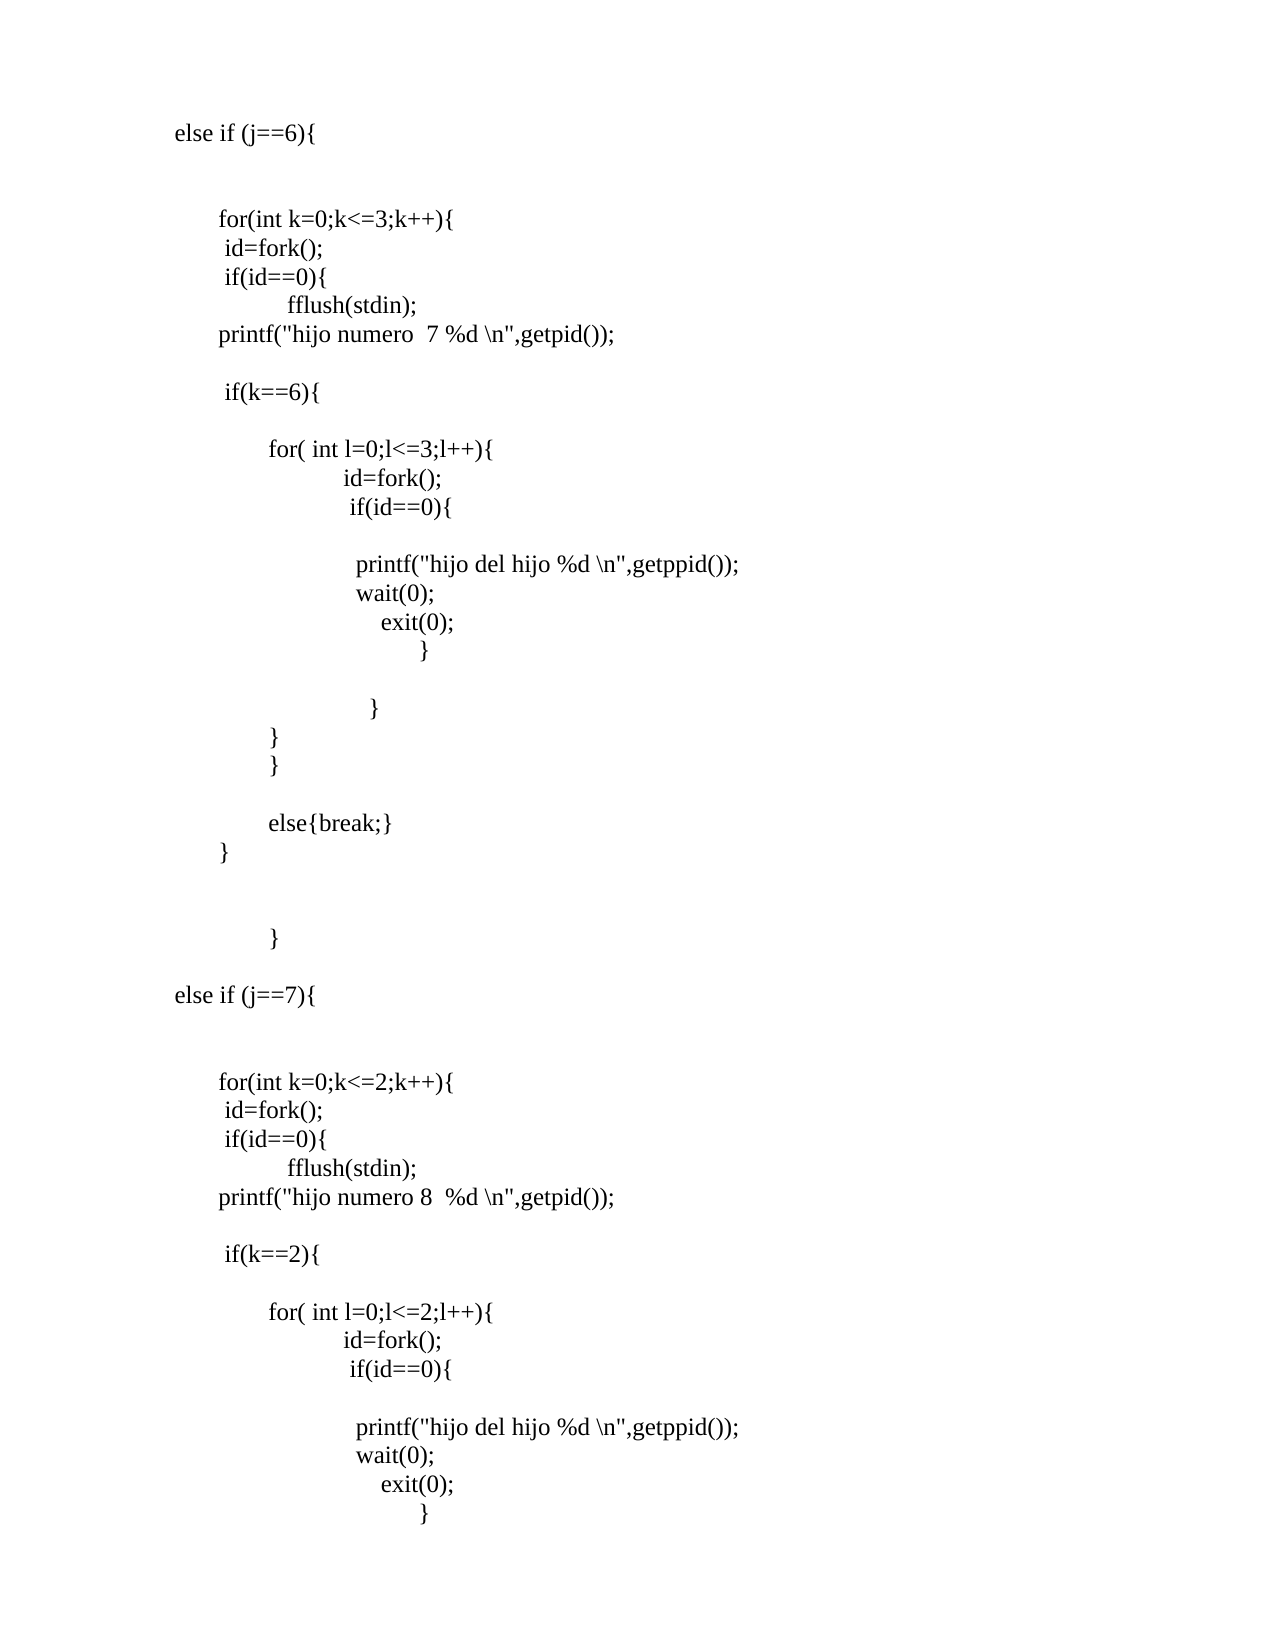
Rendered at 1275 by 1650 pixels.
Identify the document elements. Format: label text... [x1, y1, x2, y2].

text exit(0); [118, 1469, 1157, 1498]
text else if (j==7){ [118, 981, 1157, 1009]
text if(id==0){ [118, 492, 1157, 521]
text fflush(stdin); [118, 1153, 1157, 1182]
text if(k==6){ [118, 377, 1157, 406]
text } [118, 1498, 1157, 1527]
text for( int l=0;l<=3;l++){ [118, 434, 1157, 463]
text } [118, 722, 1157, 751]
text else if (j==6){ [118, 118, 1157, 147]
text for(int k=0;k<=3;k++){ [118, 204, 1157, 233]
text if(id==0){ [118, 1124, 1157, 1153]
text id=fork(); [118, 1326, 1157, 1354]
text printf("hijo numero 7 %d \n",getpid()); [118, 319, 1157, 348]
text if(id==0){ [118, 1354, 1157, 1383]
text } [118, 837, 1157, 866]
text id=fork(); [118, 233, 1157, 262]
text id=fork(); [118, 1096, 1157, 1124]
text id=fork(); [118, 463, 1157, 492]
text } [118, 923, 1157, 952]
text printf("hijo numero 8 %d \n",getpid()); [118, 1182, 1157, 1211]
text wait(0); [118, 1441, 1157, 1469]
text } [118, 693, 1157, 722]
text wait(0); [118, 578, 1157, 607]
text if(k==2){ [118, 1239, 1157, 1268]
text printf("hijo del hijo %d \n",getppid()); [118, 549, 1157, 578]
text for(int k=0;k<=2;k++){ [118, 1067, 1157, 1096]
text else{break;} [118, 808, 1157, 837]
text if(id==0){ [118, 262, 1157, 291]
text printf("hijo del hijo %d \n",getppid()); [118, 1412, 1157, 1441]
text } [118, 751, 1157, 779]
text fflush(stdin); [118, 291, 1157, 319]
text exit(0); [118, 607, 1157, 636]
text for( int l=0;l<=2;l++){ [118, 1297, 1157, 1326]
text } [118, 636, 1157, 664]
